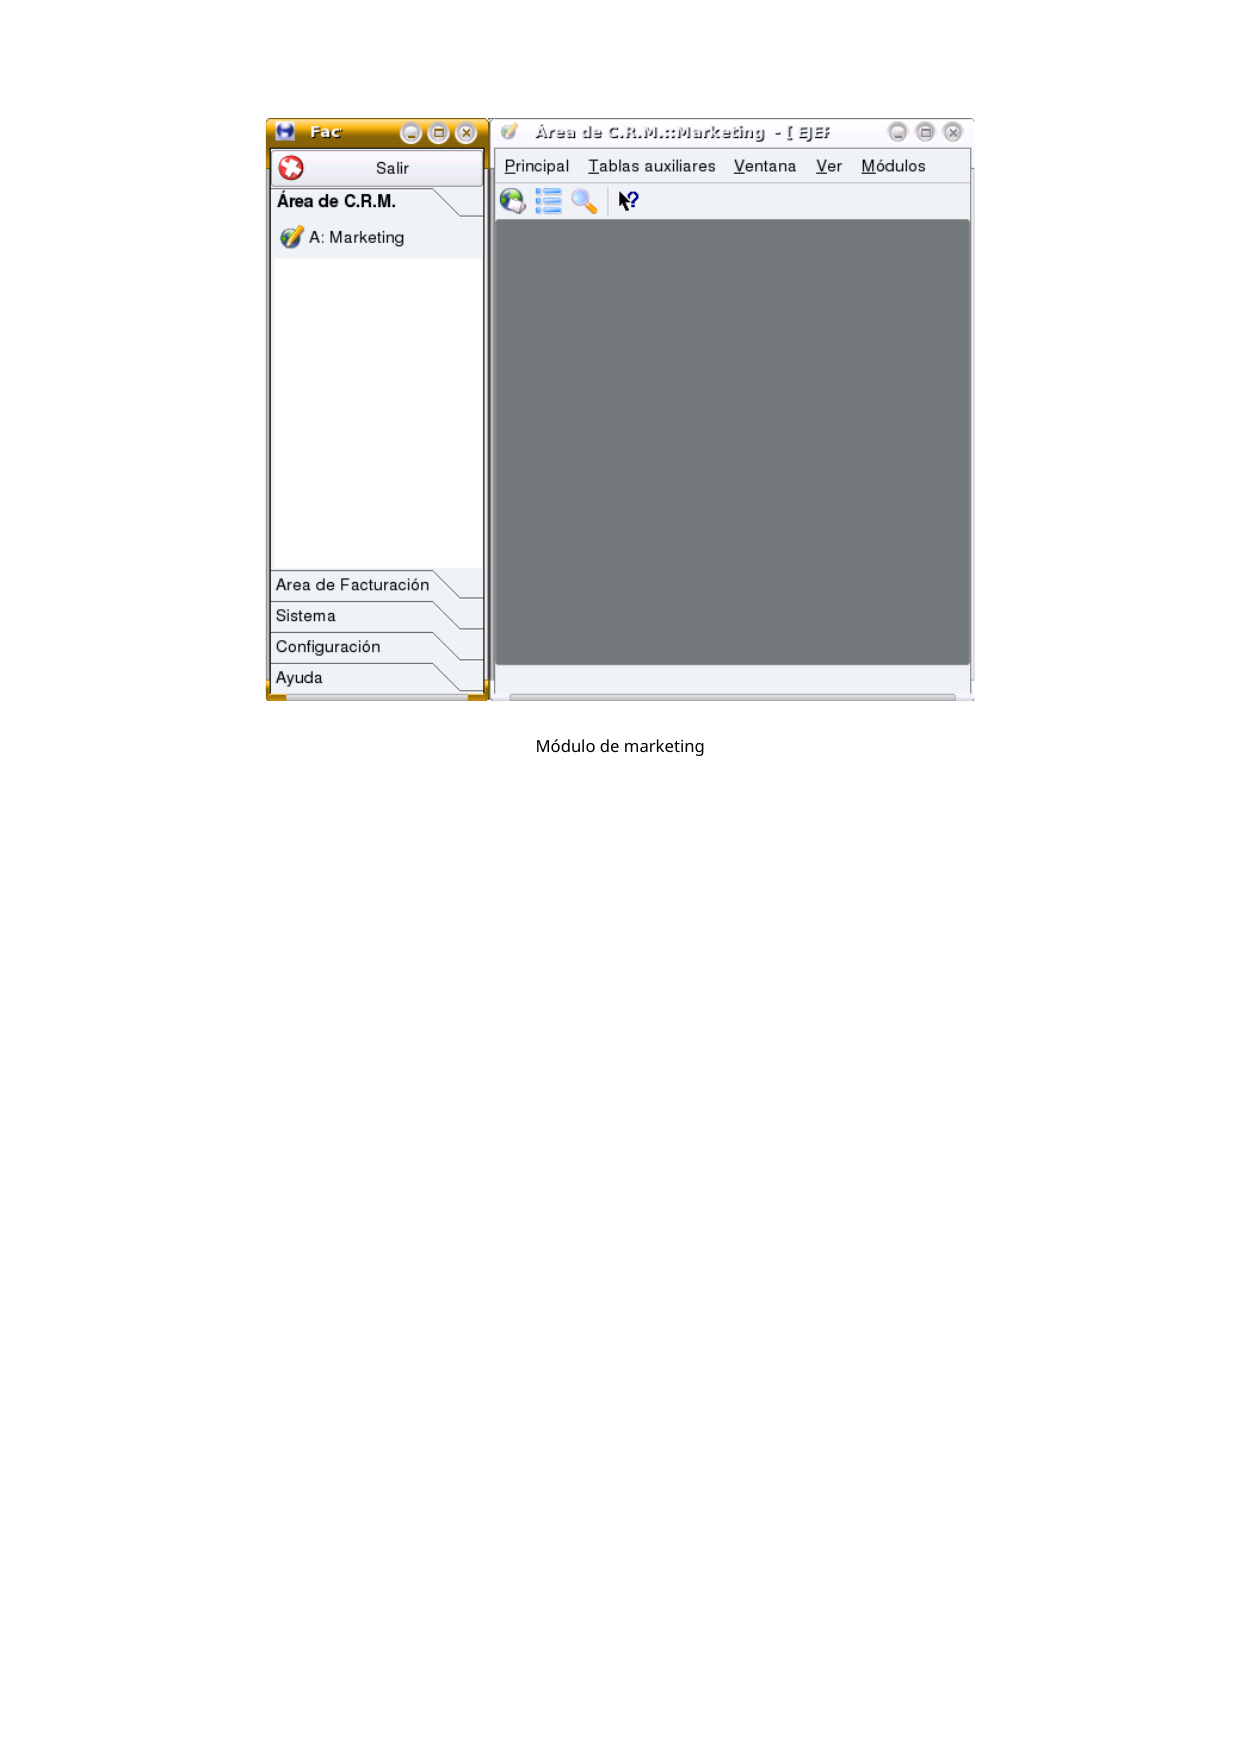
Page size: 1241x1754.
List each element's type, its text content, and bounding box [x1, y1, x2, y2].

picture [265, 118, 975, 701]
text Módulo de marketing [118, 735, 1122, 758]
